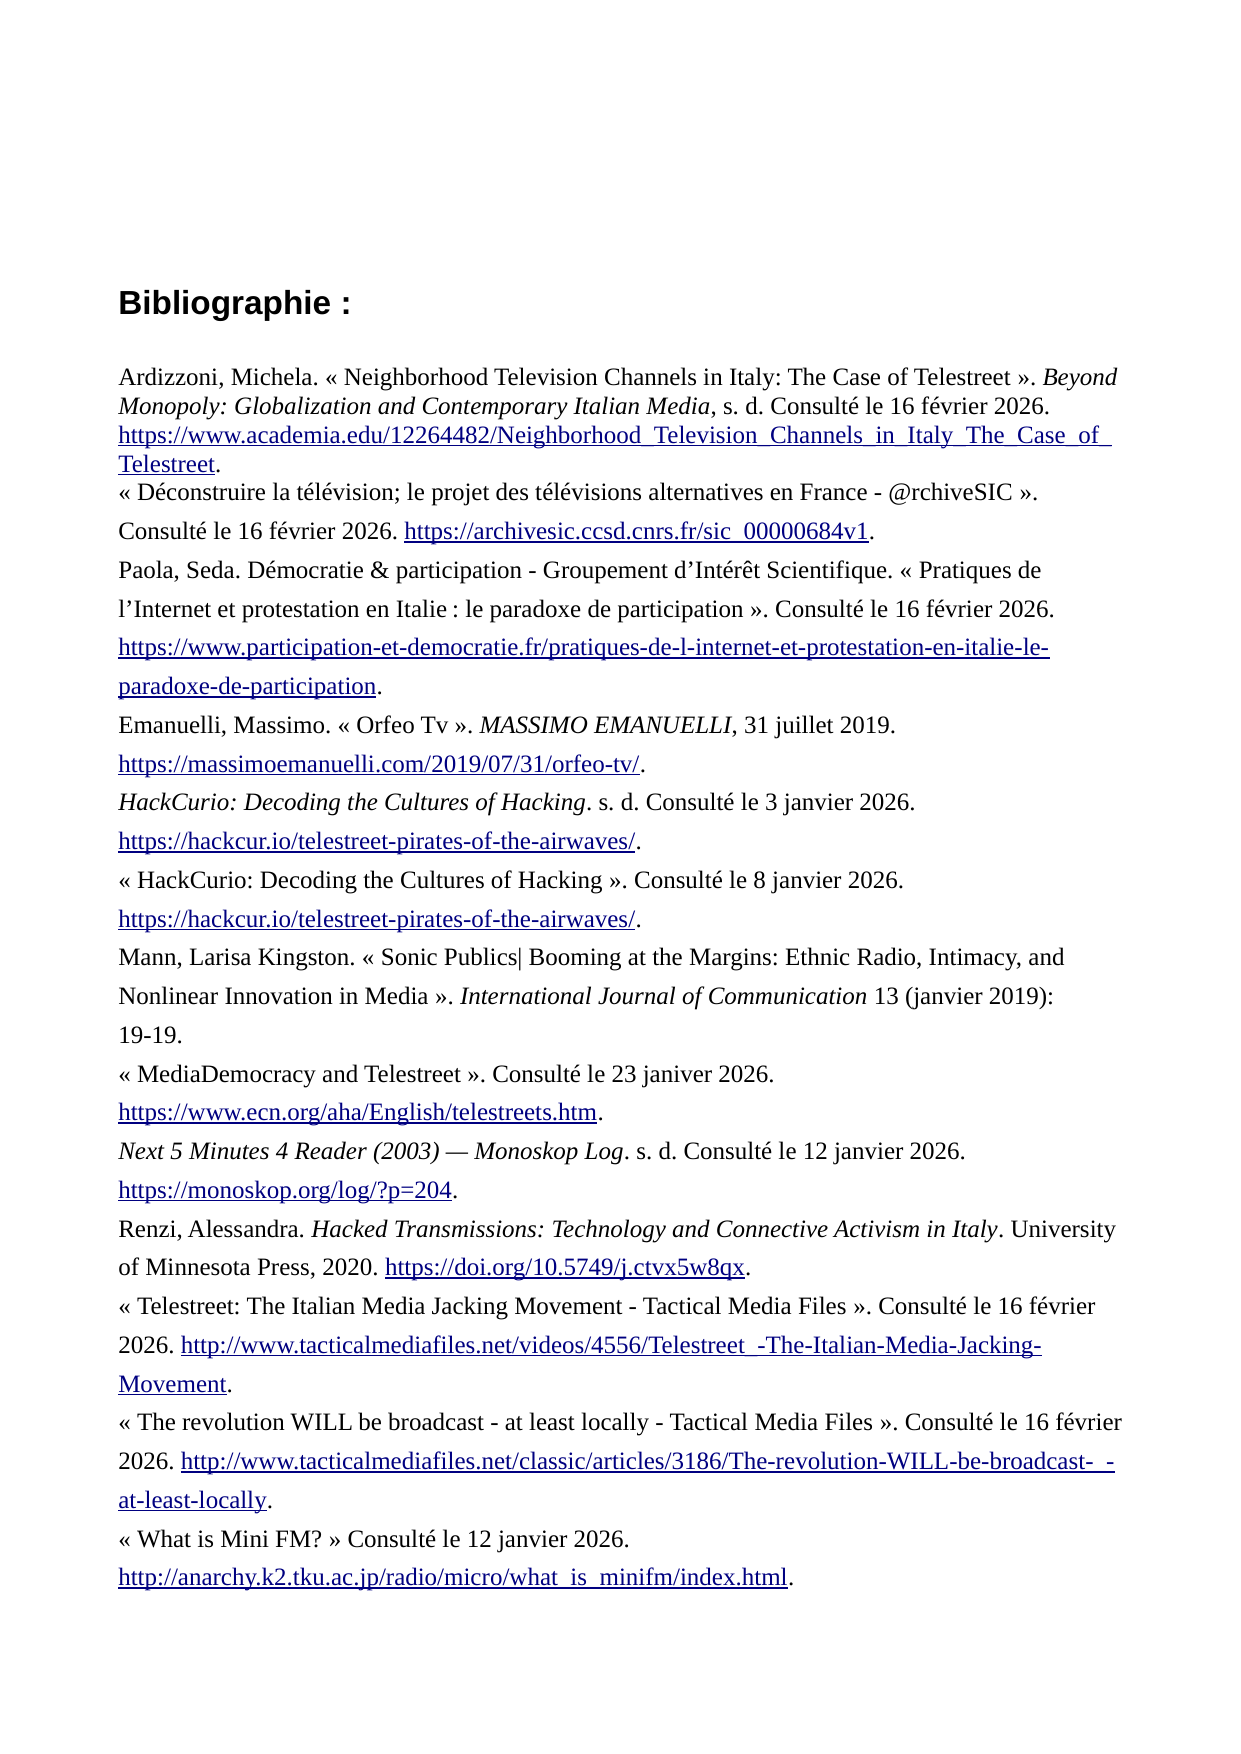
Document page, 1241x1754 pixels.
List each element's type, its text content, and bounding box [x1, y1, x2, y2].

text « HackCurio: Decoding the Cultures of Hacking ». Consulté le 8 janvier 2026. https://hackcur.io/telestreet-pirates-of-the-airwaves/. [118, 865, 1122, 932]
text « Déconstruire la télévision; le projet des télévisions alternatives en France - @rchiveSIC ». Consulté le 16 février 2026. https://archivesic.ccsd.cnrs.fr/sic_00000684v1. [118, 477, 1122, 545]
text Emanuelli, Massimo. « Orfeo Tv ». MASSIMO EMANUELLI, 31 juillet 2019. https://massimoemanuelli.com/2019/07/31/orfeo-tv/. [118, 710, 1122, 777]
text « Telestreet: The Italian Media Jacking Movement - Tactical Media Files ». Consulté le 16 février 2026. http://www.tacticalmediafiles.net/videos/4556/Telestreet_-The-Italian-Media-Jacking-Movement. [118, 1291, 1122, 1397]
text Renzi, Alessandra. Hacked Transmissions: Technology and Connective Activism in Italy. University of Minnesota Press, 2020. https://doi.org/10.5749/j.ctvx5w8qx. [118, 1214, 1122, 1281]
text « What is Mini FM? » Consulté le 12 janvier 2026. http://anarchy.k2.tku.ac.jp/radio/micro/what_is_minifm/index.html. [118, 1524, 1122, 1591]
text HackCurio: Decoding the Cultures of Hacking. s. d. Consulté le 3 janvier 2026. https://hackcur.io/telestreet-pirates-of-the-airwaves/. [118, 787, 1122, 855]
text Next 5 Minutes 4 Reader (2003) — Monoskop Log. s. d. Consulté le 12 janvier 2026. https://monoskop.org/log/?p=204. [118, 1136, 1122, 1204]
text Mann, Larisa Kingston. « Sonic Publics| Booming at the Margins: Ethnic Radio, Intimacy, and Nonlinear Innovation in Media ». International Journal of Communication 13 (janvier 2019): 19‑19. [118, 942, 1122, 1049]
text « MediaDemocracy and Telestreet ». Consulté le 23 janiver 2026. https://www.ecn.org/aha/English/telestreets.htm. [118, 1059, 1122, 1126]
subtitle Bibliographie : [118, 283, 1122, 321]
text « The revolution WILL be broadcast - at least locally - Tactical Media Files ». Consulté le 16 février 2026. http://www.tacticalmediafiles.net/classic/articles/3186/The-revolution-WILL-be-broadcast-_-at-least-locally. [118, 1407, 1122, 1514]
text Ardizzoni, Michela. « Neighborhood Television Channels in Italy: The Case of Telestreet ». Beyond Monopoly: Globalization and Contemporary Italian Media, s. d. Consulté le 16 février 2026. https://www.academia.edu/12264482/Neighborhood_Television_Channels_in_Italy_The_Case_of_Telestreet. [118, 362, 1122, 477]
text Paola, Seda. Démocratie & participation - Groupement d’Intérêt Scientifique. « Pratiques de l’Internet et protestation en Italie : le paradoxe de participation ». Consulté le 16 février 2026. https://www.participation-et-democratie.fr/pratiques-de-l-internet-et-protestation-en-italie-le-paradoxe-de-participation. [118, 555, 1122, 700]
